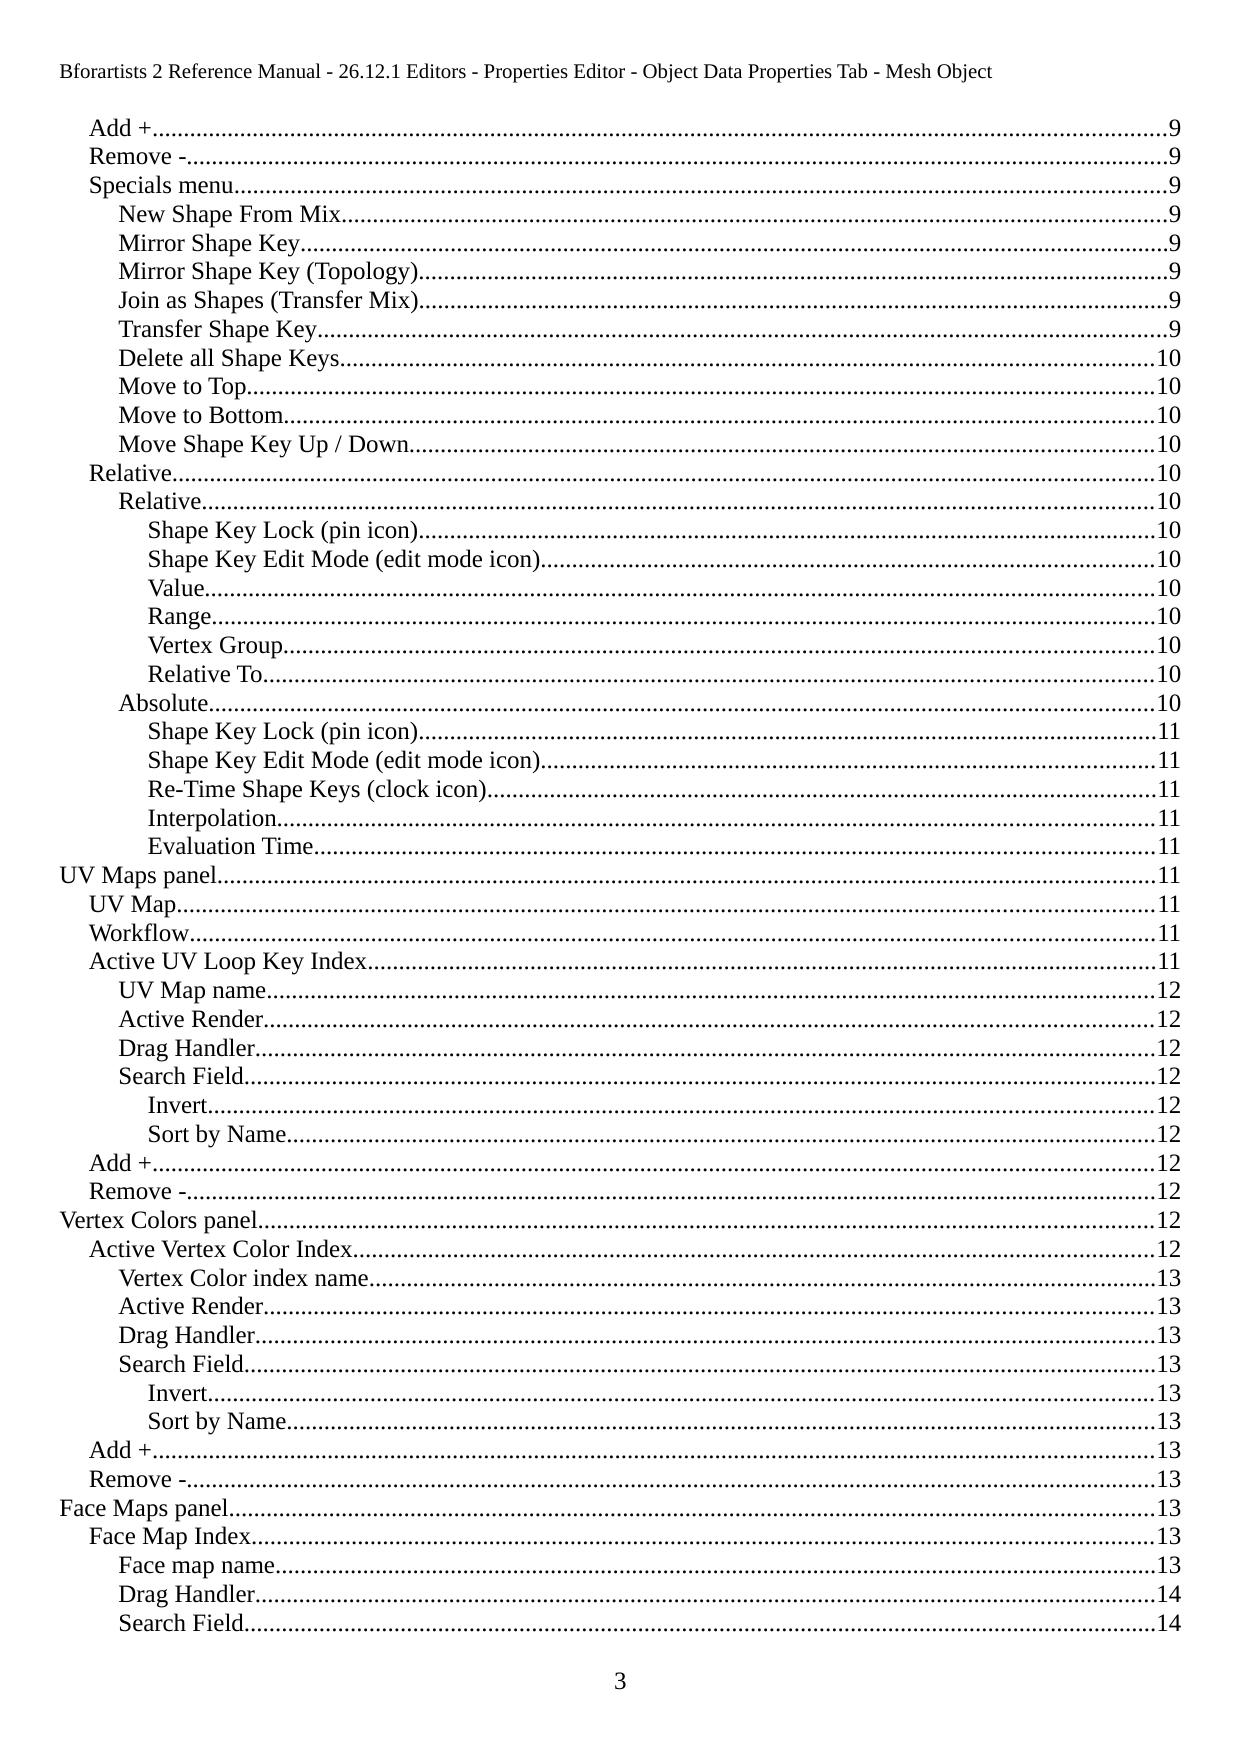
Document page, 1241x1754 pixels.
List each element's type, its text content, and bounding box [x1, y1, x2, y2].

text Move to Bottom 10 [118, 400, 1181, 429]
text Mirror Shape Key 9 [118, 228, 1181, 256]
text Specials menu 9 [88, 170, 1181, 199]
text Vertex Colors panel 12 [59, 1205, 1181, 1234]
text Shape Key Edit Mode (edit mode icon) 11 [147, 745, 1181, 774]
text Active UV Loop Key Index 11 [88, 946, 1181, 975]
text Invert 12 [147, 1090, 1181, 1119]
text Face map name 13 [118, 1550, 1181, 1579]
text Drag Handler 14 [118, 1579, 1181, 1608]
text Face Map Index 13 [88, 1521, 1181, 1550]
text Drag Handler 13 [118, 1320, 1181, 1349]
text Active Vertex Color Index 12 [88, 1234, 1181, 1263]
text Add + 13 [88, 1435, 1181, 1464]
text UV Map name 12 [118, 975, 1181, 1004]
text UV Maps panel 11 [59, 860, 1181, 889]
text Workflow 11 [88, 918, 1181, 946]
text Sort by Name 13 [147, 1406, 1181, 1435]
text Drag Handler 12 [118, 1033, 1181, 1061]
text Mirror Shape Key (Topology) 9 [118, 256, 1181, 285]
text Search Field 13 [118, 1349, 1181, 1378]
text Relative 10 [118, 486, 1181, 515]
text Shape Key Edit Mode (edit mode icon) 10 [147, 544, 1181, 573]
text Move Shape Key Up / Down 10 [118, 429, 1181, 458]
text Interpolation 11 [147, 803, 1181, 831]
text Add + 12 [88, 1148, 1181, 1176]
text Shape Key Lock (pin icon) 10 [147, 515, 1181, 544]
text Relative To 10 [147, 659, 1181, 688]
text Add + 9 [88, 113, 1181, 141]
text Delete all Shape Keys 10 [118, 343, 1181, 371]
text Transfer Shape Key 9 [118, 314, 1181, 343]
text Value 10 [147, 573, 1181, 601]
text Vertex Group 10 [147, 630, 1181, 659]
text Invert 13 [147, 1378, 1181, 1406]
text New Shape From Mix 9 [118, 199, 1181, 228]
text Join as Shapes (Transfer Mix) 9 [118, 285, 1181, 314]
text Sort by Name 12 [147, 1119, 1181, 1148]
text Absolute 10 [118, 688, 1181, 716]
text Vertex Color index name 13 [118, 1263, 1181, 1291]
text Face Maps panel 13 [59, 1493, 1181, 1521]
text Range 10 [147, 601, 1181, 630]
text UV Map 11 [88, 889, 1181, 918]
text Evaluation Time 11 [147, 831, 1181, 860]
text Shape Key Lock (pin icon) 11 [147, 716, 1181, 745]
text Remove - 12 [88, 1176, 1181, 1205]
text Active Render 12 [118, 1004, 1181, 1033]
text Move to Top 10 [118, 371, 1181, 400]
text Relative 10 [88, 458, 1181, 486]
text Remove - 13 [88, 1464, 1181, 1493]
text Re-Time Shape Keys (clock icon) 11 [147, 774, 1181, 803]
text Remove - 9 [88, 141, 1181, 170]
text Active Render 13 [118, 1291, 1181, 1320]
text Search Field 12 [118, 1061, 1181, 1090]
text Search Field 14 [118, 1608, 1181, 1636]
